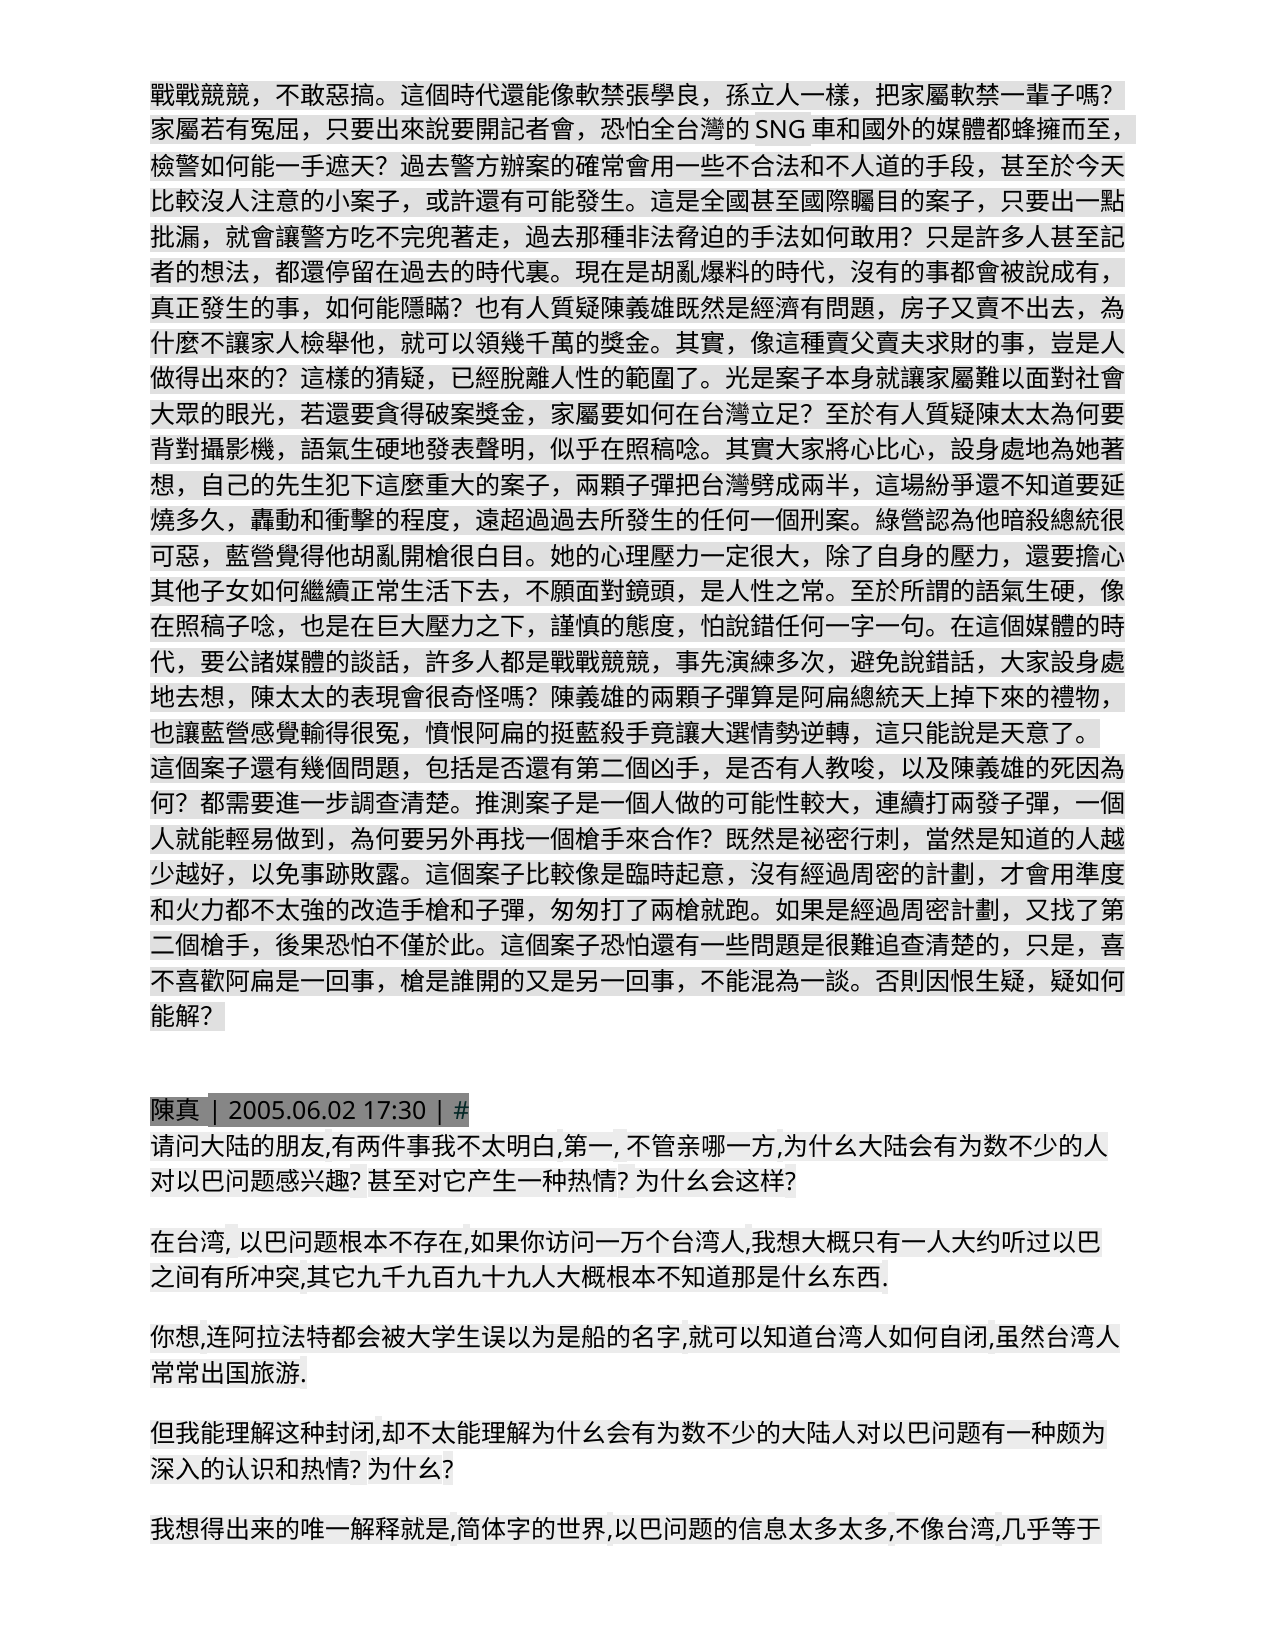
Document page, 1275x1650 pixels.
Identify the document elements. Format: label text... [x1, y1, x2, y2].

text 但我能理解这种封闭,却不太能理解为什幺会有为数不少的大陆人对以巴问题有一种颇为深入的认识和热情? 为什幺? [150, 1414, 1125, 1485]
text 你想,连阿拉法特都会被大学生误以为是船的名字,就可以知道台湾人如何自闭,虽然台湾人常常出国旅游. [150, 1319, 1125, 1389]
text 陳真 | 2005.06.02 17:30 | # [150, 1092, 1125, 1127]
text 在台湾, 以巴问题根本不存在,如果你访问一万个台湾人,我想大概只有一人大约听过以巴之间有所冲突,其它九千九百九十九人大概根本不知道那是什幺东西. [150, 1223, 1125, 1294]
text 请问大陆的朋友,有两件事我不太明白,第一, 不管亲哪一方,为什幺大陆会有为数不少的人对以巴问题感兴趣? 甚至对它产生一种热情? 为什幺会这样? [150, 1127, 1125, 1198]
text 我一直不太相信槍擊案會是阿扁自導自演的，這是我的想法，或者應該說是我的感覺.整個選舉的過程以及槍擊後的處理過程中，爭議和問題很多，而最乾淨，最單純的，有可能反而就是這兩顆子彈. 槍擊案真相 此案凶手和策畫者可能只有一人，至多二人，才容易保守秘密，而且為的是一個極為不相稱的理由去做的。大概可以排除藍營授意或綠營自導自演的可能性，如果是藍營高層的人欲置陳總統於死地，一定不會吝惜使用更精準而且火力強大的武器，不會使用一鉛一銅的土製子彈。也不太可能是綠營高層所策劃，因為土製手槍和子彈的準確度太差，風險太大，只要角度向內一點打中肝臟，或向上一點中心臟，都有可能致命。若要自導自演一場槍擊案，可以對空鳴槍，也可以射擊車體。而且，要用精準度高的槍枝和神射手，也不可能用土製手槍和子彈。另一個不可能自導自演的理由，是牽涉的人太多，除了策劃人和兇手，還有一群安全隨扈和醫療人員，加起來恐怕不下數十人。台灣是個藏不住秘密的地方，沒有的事都會被亂造謠，真正有發生的事很難不被知情者報料。槍擊案對總統大選當然有影響，但是要說陳總統自導自演，可能性實在太低。 總統的安全措施 記得很小的時候，印象中好像曾看過一列好幾台黑頭車隊在中橫公路疾駛而過，街頭上也似乎有一股嚴肅緊張的氣氛，當時曾有人偷偷地說那是蔣總統的車隊。在那個時代，一般老百姓是沒機會看到總統的盧山真面目。近幾年來總統出現的場合，越來越像法會或是神明出巡，安全措施不知不覺中也鬆散到不可思議的程度。包括總統副總統平常不太穿防彈衣，也常同搭一部車，特別是在選戰期間，更是嚴重。台灣的選舉文化，特別重視博感情，候選人要走透透，讓民眾看得到人，最好是能握到手，贏面才會比較大，若要躲在防彈車內，大概也不必選了。勢均力敵的兩組候選人都配備有安全人員，安全措施也都是一樣的鬆散，同樣的事件也很可能會發生在連宋身上。若要批評國安持勤人員的表現不如美國來得專業，其實要考量兩國的國情不同。美國有悠久而慘痛的總統暗殺史，因此，在預防及事發當時的處理是非常熟練而專業。反觀台灣是有史以來第一次有總統被槍擊，大概是任何人都想不到的事。因此，這起事件當中，特勤人員，正副總統甚至是凶手的表現若有讓人覺得不盡理想之處，是應該被多加包涵的。至於送醫就醫過程的種種猜測和批評，也請饒了這些醫療人員吧！很多人光是看到總統受槍擊的新聞就嚇呆了，更何況是在場的特勤和醫療人員，在處理上若有一點慌亂或是過於謹慎之處，會很奇怪嗎? 破得了案，去不了疑 兩顆子彈對台灣造成嚴重的傷害，讓台灣人失去快樂，失去了天真，也失去了幽默感。三一九槍擊案即使破得了案，也去不了疑，因恨生疑，疑終不可解。專案小組偵辦此案可說是走一步，就被疑十步。外界質疑家屬是否被脅迫軟禁，其實家屬又不是凶手，警方有何理由和籌碼去威脅家屬？也已經有記者和陳義雄的家屬連絡上了，只是家屬不願多談而已，家屬若有冤屈，警方能隱瞞得了嗎？時代不同了，這麼大的案子，眾目所視，反而讓檢警戰戰競競，不敢惡搞。這個時代還能像軟禁張學良，孫立人一樣，把家屬軟禁一輩子嗎？家屬若有冤屈，只要出來說要開記者會，恐怕全台灣的SNG車和國外的媒體都蜂擁而至，檢警如何能一手遮天？過去警方辦案的確常會用一些不合法和不人道的手段，甚至於今天比較沒人注意的小案子，或許還有可能發生。這是全國甚至國際矚目的案子，只要出一點批漏，就會讓警方吃不完兜著走，過去那種非法脅迫的手法如何敢用？只是許多人甚至記者的想法，都還停留在過去的時代裏。現在是胡亂爆料的時代，沒有的事都會被說成有，真正發生的事，如何能隱瞞？也有人質疑陳義雄既然是經濟有問題，房子又賣不出去，為什麼不讓家人檢舉他，就可以領幾千萬的獎金。其實，像這種賣父賣夫求財的事，豈是人做得出來的？這樣的猜疑，已經脫離人性的範圍了。光是案子本身就讓家屬難以面對社會大眾的眼光，若還要貪得破案獎金，家屬要如何在台灣立足？至於有人質疑陳太太為何要背對攝影機，語氣生硬地發表聲明，似乎在照稿唸。其實大家將心比心，設身處地為她著想，自己的先生犯下這麼重大的案子，兩顆子彈把台灣劈成兩半，這場紛爭還不知道要延燒多久，轟動和衝擊的程度，遠超過過去所發生的任何一個刑案。綠營認為他暗殺總統很可惡，藍營覺得他胡亂開槍很白目。她的心理壓力一定很大，除了自身的壓力，還要擔心其他子女如何繼續正常生活下去，不願面對鏡頭，是人性之常。至於所謂的語氣生硬，像在照稿子唸，也是在巨大壓力之下，謹慎的態度，怕說錯任何一字一句。在這個媒體的時代，要公諸媒體的談話，許多人都是戰戰競競，事先演練多次，避免說錯話，大家設身處地去想，陳太太的表現會很奇怪嗎？陳義雄的兩顆子彈算是阿扁總統天上掉下來的禮物，也讓藍營感覺輸得很冤，憤恨阿扁的挺藍殺手竟讓大選情勢逆轉，這只能說是天意了。 這個案子還有幾個問題，包括是否還有第二個凶手，是否有人教唆，以及陳義雄的死因為何？都需要進一步調查清楚。推測案子是一個人做的可能性較大，連續打兩發子彈，一個人就能輕易做到，為何要另外再找一個槍手來合作？既然是祕密行刺，當然是知道的人越少越好，以免事跡敗露。這個案子比較像是臨時起意，沒有經過周密的計劃，才會用準度和火力都不太強的改造手槍和子彈，匆匆打了兩槍就跑。如果是經過周密計劃，又找了第二個槍手，後果恐怕不僅於此。這個案子恐怕還有一些問題是很難追查清楚的，只是，喜不喜歡阿扁是一回事，槍是誰開的又是另一回事，不能混為一談。否則因恨生疑，疑如何能解？ [150, 75, 1125, 1067]
text 我想得出来的唯一解释就是,简体字的世界,以巴问题的信息太多太多,不像台湾,几乎等于 [150, 1510, 1125, 1546]
